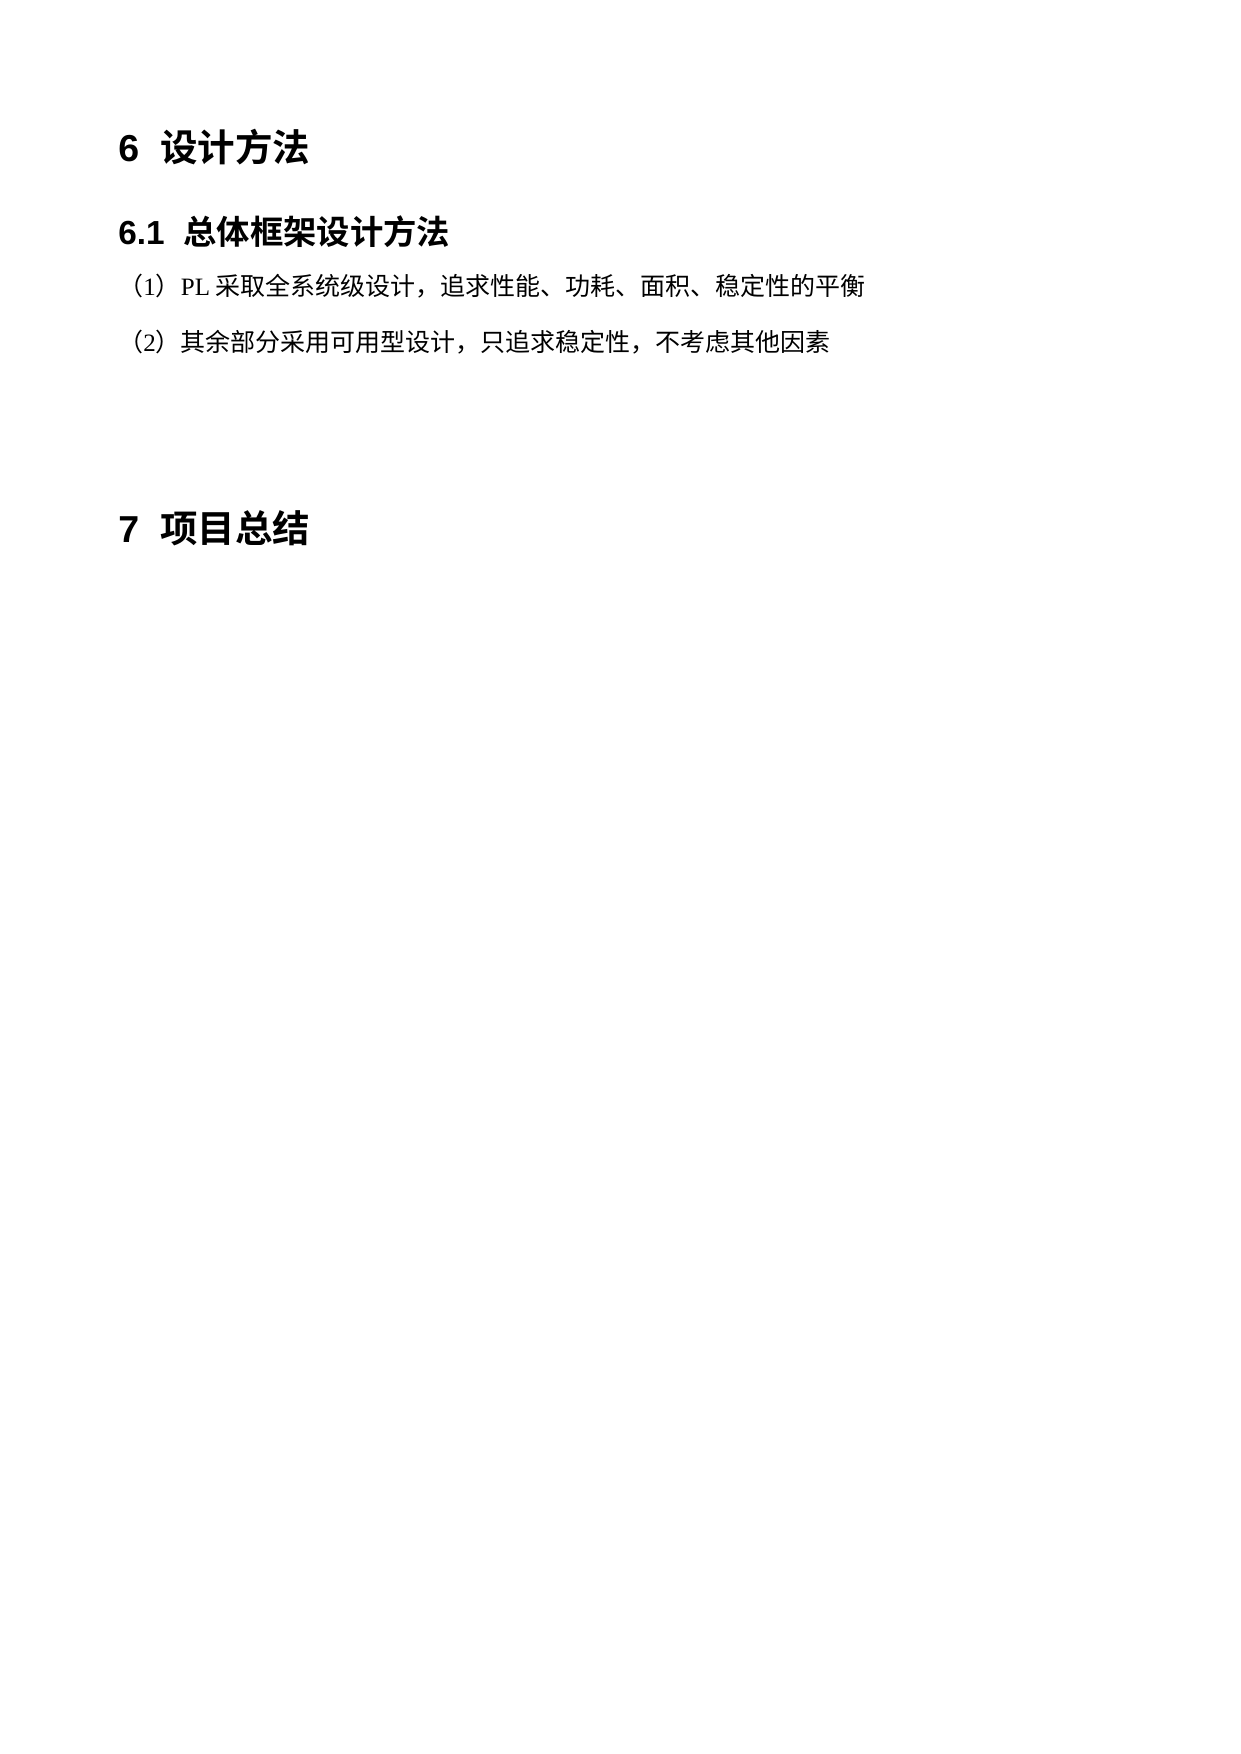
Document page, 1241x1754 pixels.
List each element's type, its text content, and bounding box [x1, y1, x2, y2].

subtitle 6 设计方法 [118, 118, 1122, 172]
text （1）PL采取全系统级设计，追求性能、功耗、面积、稳定性的平衡 [118, 266, 1122, 303]
text （2）其余部分采用可用型设计，只追求稳定性，不考虑其他因素 [118, 323, 1122, 359]
subtitle 6.1 总体框架设计方法 [118, 206, 1122, 254]
subtitle 7 项目总结 [118, 499, 1122, 553]
